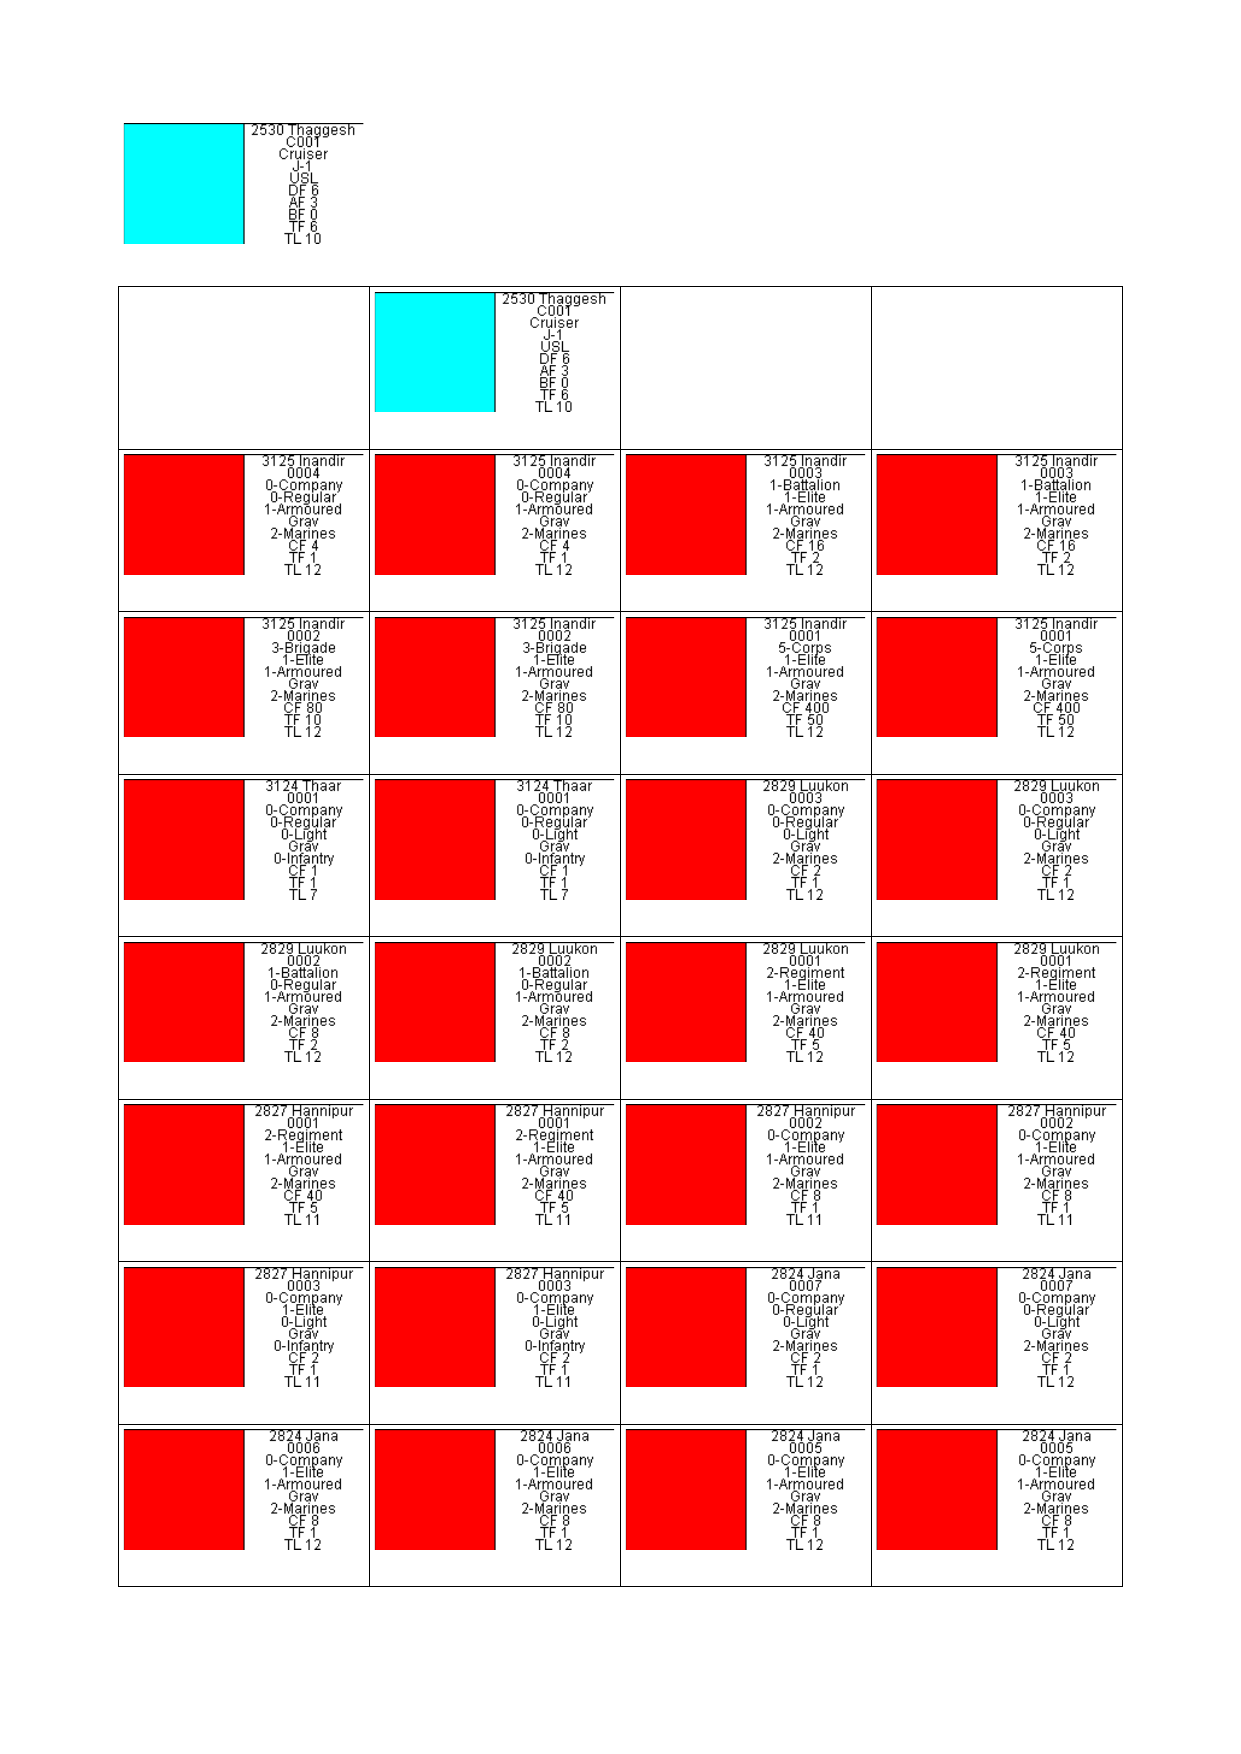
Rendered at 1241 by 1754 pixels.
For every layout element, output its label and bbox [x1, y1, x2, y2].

picture [876, 1104, 1117, 1225]
picture [625, 1104, 866, 1225]
picture [374, 942, 615, 1062]
table_cell [872, 900, 1122, 936]
table_cell [872, 1425, 1122, 1549]
table_cell [119, 287, 369, 449]
table_cell [872, 1225, 1122, 1261]
picture [123, 942, 364, 1062]
picture [374, 779, 615, 900]
table_cell [370, 612, 620, 774]
picture [123, 1267, 364, 1387]
picture [123, 617, 364, 737]
picture [625, 1267, 866, 1387]
table_cell [872, 287, 1122, 449]
table_cell [370, 1225, 620, 1261]
table_cell [872, 1550, 1122, 1586]
table_header [621, 575, 871, 611]
table_cell [119, 1225, 369, 1261]
table_cell [621, 1100, 871, 1224]
table_cell [119, 1262, 369, 1424]
picture [374, 1267, 615, 1387]
table_header [119, 450, 369, 574]
picture [374, 454, 615, 575]
table_cell [872, 1262, 1122, 1424]
table_cell [370, 287, 620, 449]
picture [374, 1429, 615, 1550]
table_cell [370, 1550, 620, 1586]
table_cell [621, 900, 871, 936]
table_cell [621, 1425, 871, 1549]
table_header [872, 450, 1122, 574]
picture [876, 1429, 1117, 1550]
picture [123, 1429, 364, 1550]
table_cell [872, 775, 1122, 899]
picture [374, 617, 615, 737]
table_cell [370, 1425, 620, 1549]
picture [123, 1104, 364, 1225]
table_cell [119, 900, 369, 936]
table_cell [119, 1100, 369, 1224]
table_cell [621, 1262, 871, 1424]
table_cell [872, 612, 1122, 774]
picture [876, 942, 1117, 1062]
table_cell [119, 1425, 369, 1549]
table_cell [119, 937, 369, 1099]
picture [876, 454, 1117, 575]
table_cell [119, 612, 369, 774]
table_cell [621, 612, 871, 774]
table_cell [119, 1550, 369, 1586]
table_header [621, 450, 871, 574]
table_cell [370, 937, 620, 1099]
table_cell [370, 900, 620, 936]
table_cell [621, 1550, 871, 1586]
picture [374, 292, 615, 412]
picture [625, 454, 866, 575]
table_cell [119, 775, 369, 899]
picture [123, 454, 364, 575]
picture [123, 123, 364, 244]
picture [625, 779, 866, 900]
picture [123, 779, 364, 900]
table_cell [370, 775, 620, 899]
table_cell [621, 1225, 871, 1261]
table_cell [621, 937, 871, 1099]
picture [625, 942, 866, 1062]
table_cell [621, 287, 871, 449]
table_cell [872, 937, 1122, 1099]
picture [876, 779, 1117, 900]
table_header [119, 575, 369, 611]
picture [374, 1104, 615, 1225]
table_cell [621, 775, 871, 899]
picture [876, 617, 1117, 737]
table_header [370, 450, 620, 574]
table_header [370, 575, 620, 611]
picture [625, 617, 866, 737]
table_cell [370, 1100, 620, 1224]
picture [876, 1267, 1117, 1387]
table_cell [872, 1100, 1122, 1224]
table_cell [370, 1262, 620, 1424]
picture [625, 1429, 866, 1550]
table_header [872, 575, 1122, 611]
